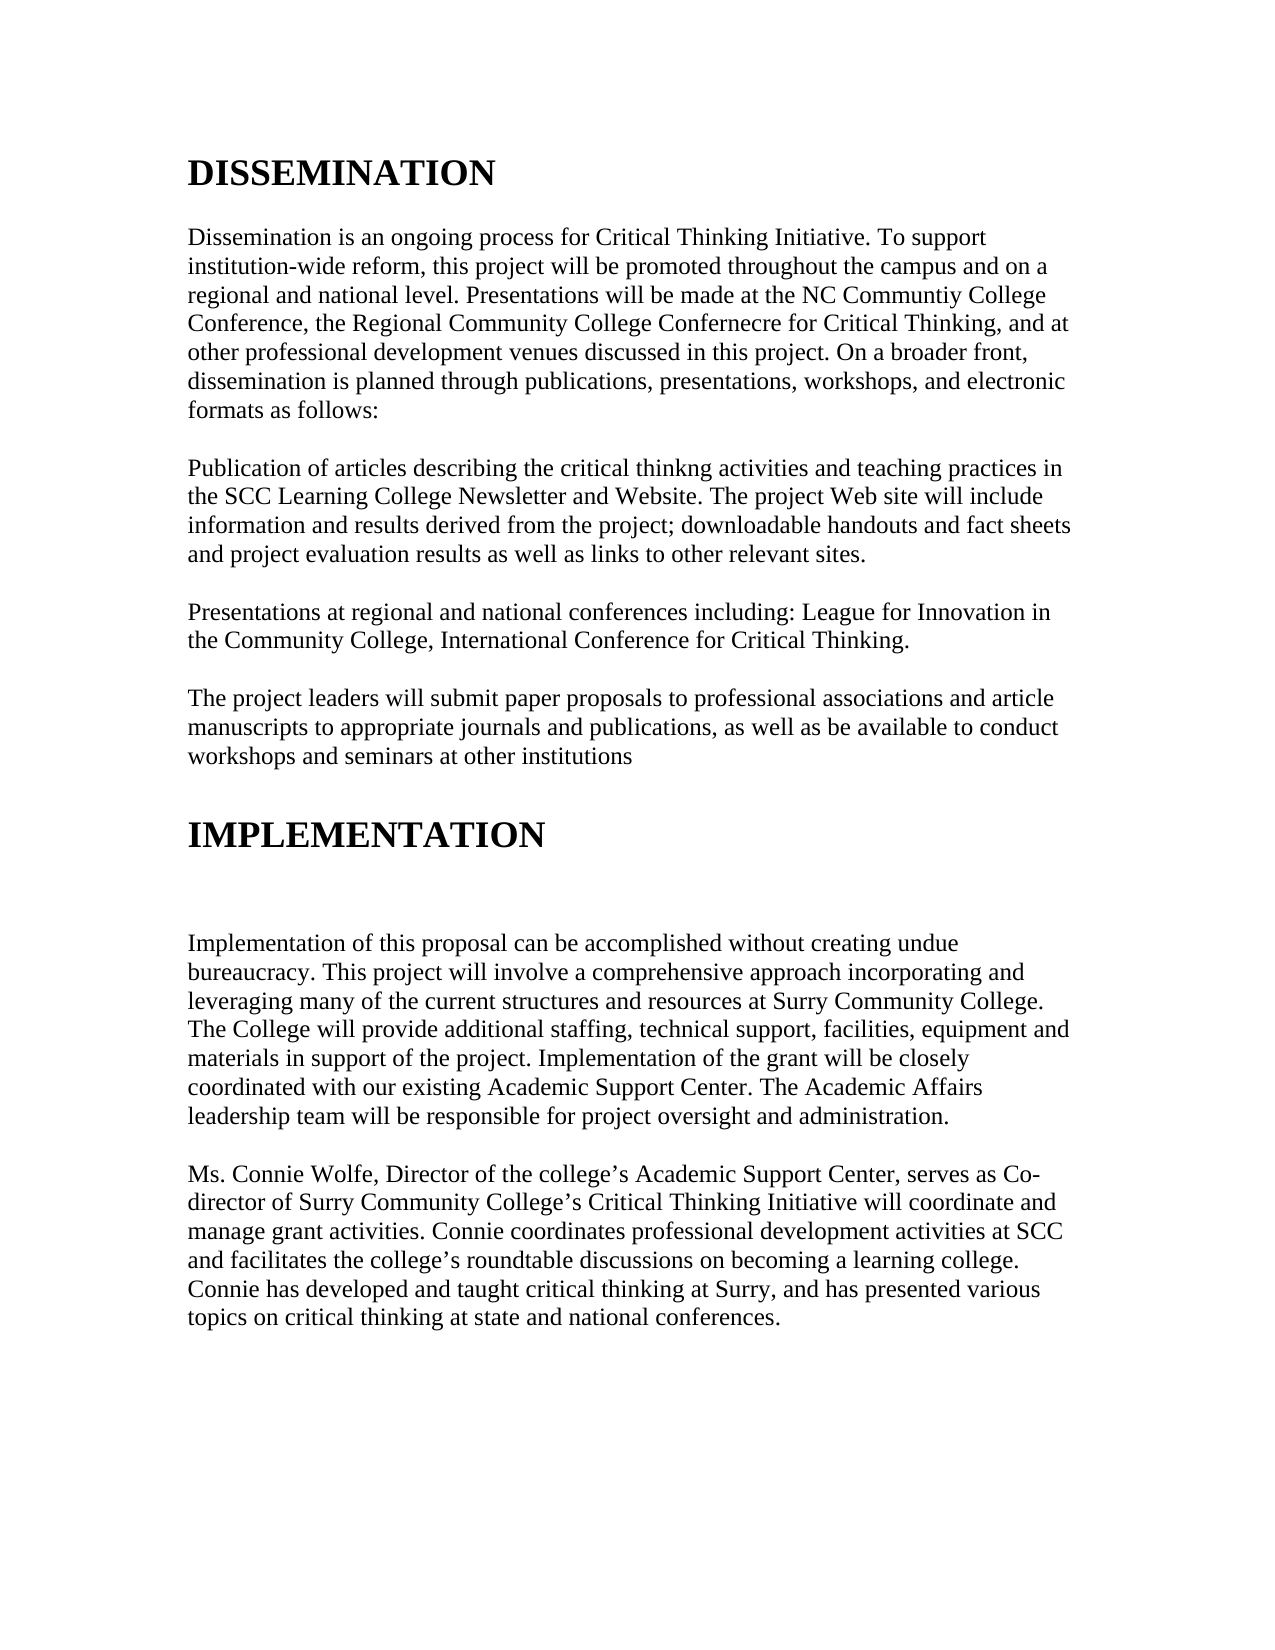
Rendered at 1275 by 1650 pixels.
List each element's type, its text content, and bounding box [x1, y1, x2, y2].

text Publication of articles describing the critical thinkng activities and teaching practices in the SCC Learning College Newsletter and Website. The project Web site will include information and results derived from the project; downloadable handouts and fact sheets and project evaluation results as well as links to other relevant sites. [187, 453, 1087, 568]
text Ms. Connie Wolfe, Director of the college’s Academic Support Center, serves as Co-director of Surry Community College’s Critical Thinking Initiative will coordinate and manage grant activities. Connie coordinates professional development activities at SCC and facilitates the college’s roundtable discussions on becoming a learning college. Connie has developed and taught critical thinking at Surry, and has presented various topics on critical thinking at state and national conferences. [187, 1159, 1087, 1331]
text Dissemination is an ongoing process for Critical Thinking Initiative. To support institution-wide reform, this project will be promoted throughout the campus and on a regional and national level. Presentations will be made at the NC Communtiy College Conference, the Regional Community College Confernecre for Critical Thinking, and at other professional development venues discussed in this project. On a broader front, dissemination is planned through publications, presentations, workshops, and electronic formats as follows: [187, 222, 1087, 423]
text IMPLEMENTATION [187, 813, 1087, 856]
text Implementation of this proposal can be accomplished without creating undue bureaucracy. This project will involve a comprehensive approach incorporating and leveraging many of the current structures and resources at Surry Community College. The College will provide additional staffing, technical support, facilities, equipment and materials in support of the project. Implementation of the grant will be closely coordinated with our existing Academic Support Center. The Academic Affairs leadership team will be responsible for project oversight and administration. [187, 928, 1087, 1129]
text The project leaders will submit paper proposals to professional associations and article manuscripts to appropriate journals and publications, as well as be available to conduct workshops and seminars at other institutions [187, 683, 1087, 770]
text DISSEMINATION [187, 150, 1087, 193]
text Presentations at regional and national conferences including: League for Innovation in the Community College, International Conference for Critical Thinking. [187, 597, 1087, 654]
